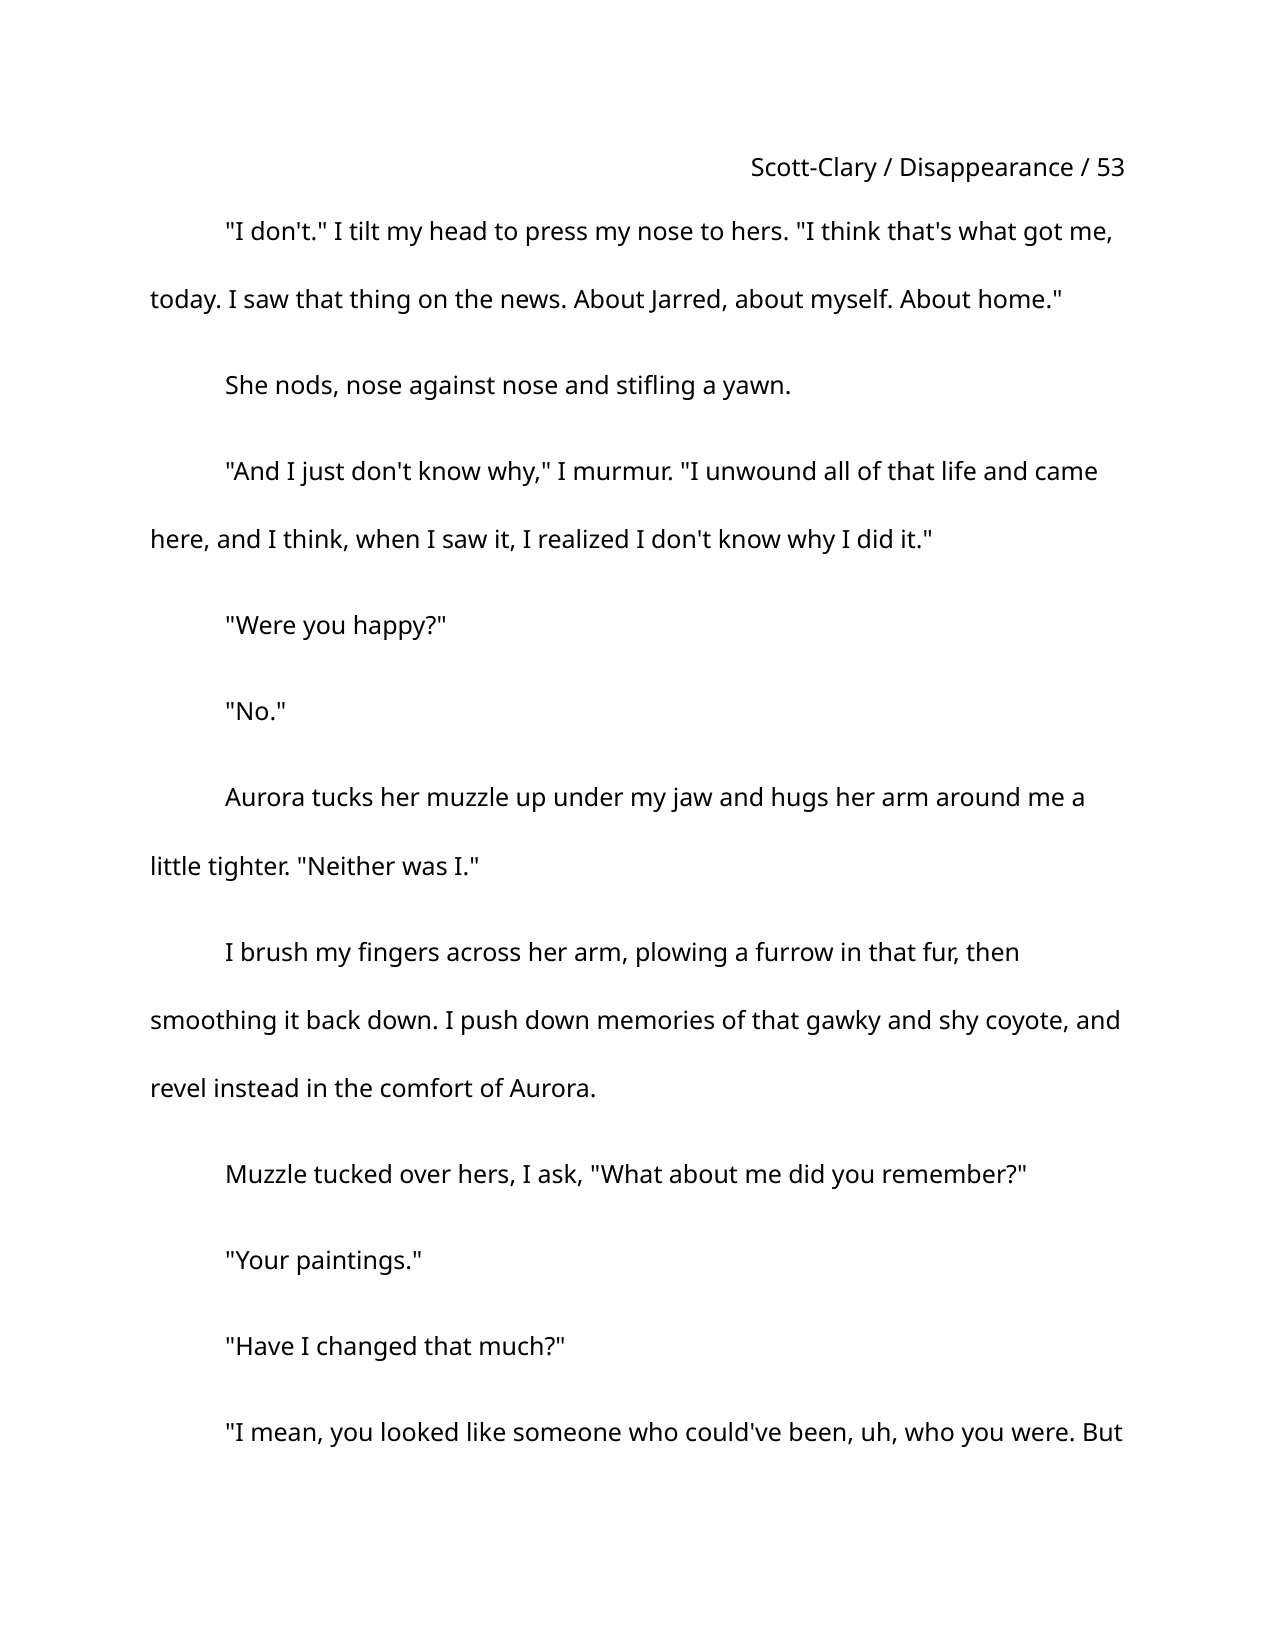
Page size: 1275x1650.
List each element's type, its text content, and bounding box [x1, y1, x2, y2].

text I brush my fingers across her arm, plowing a furrow in that fur, then smoothing it back down. I push down memories of that gawky and shy coyote, and revel instead in the comfort of Aurora. [150, 934, 1125, 1104]
text She nods, nose against nose and stifling a yawn. [150, 368, 1125, 402]
text "Were you happy?" [150, 608, 1125, 642]
text "And I just don't know why," I murmur. "I unwound all of that life and came here, and I think, when I saw it, I realized I don't know why I did it." [150, 454, 1125, 556]
text "Your paintings." [150, 1242, 1125, 1277]
text "I don't." I tilt my head to press my nose to hers. "I think that's what got me, today. I saw that thing on the news. About Jarred, about myself. About home." [150, 213, 1125, 316]
text Aurora tucks her muzzle up under my jaw and hugs her arm around me a little tighter. "Neither was I." [150, 780, 1125, 882]
text "No." [150, 694, 1125, 728]
text Muzzle tucked over hers, I ask, "What about me did you remember?" [150, 1156, 1125, 1191]
text "Have I changed that much?" [150, 1328, 1125, 1363]
text "I mean, you looked like someone who could've been, uh, who you were. But [150, 1414, 1125, 1449]
